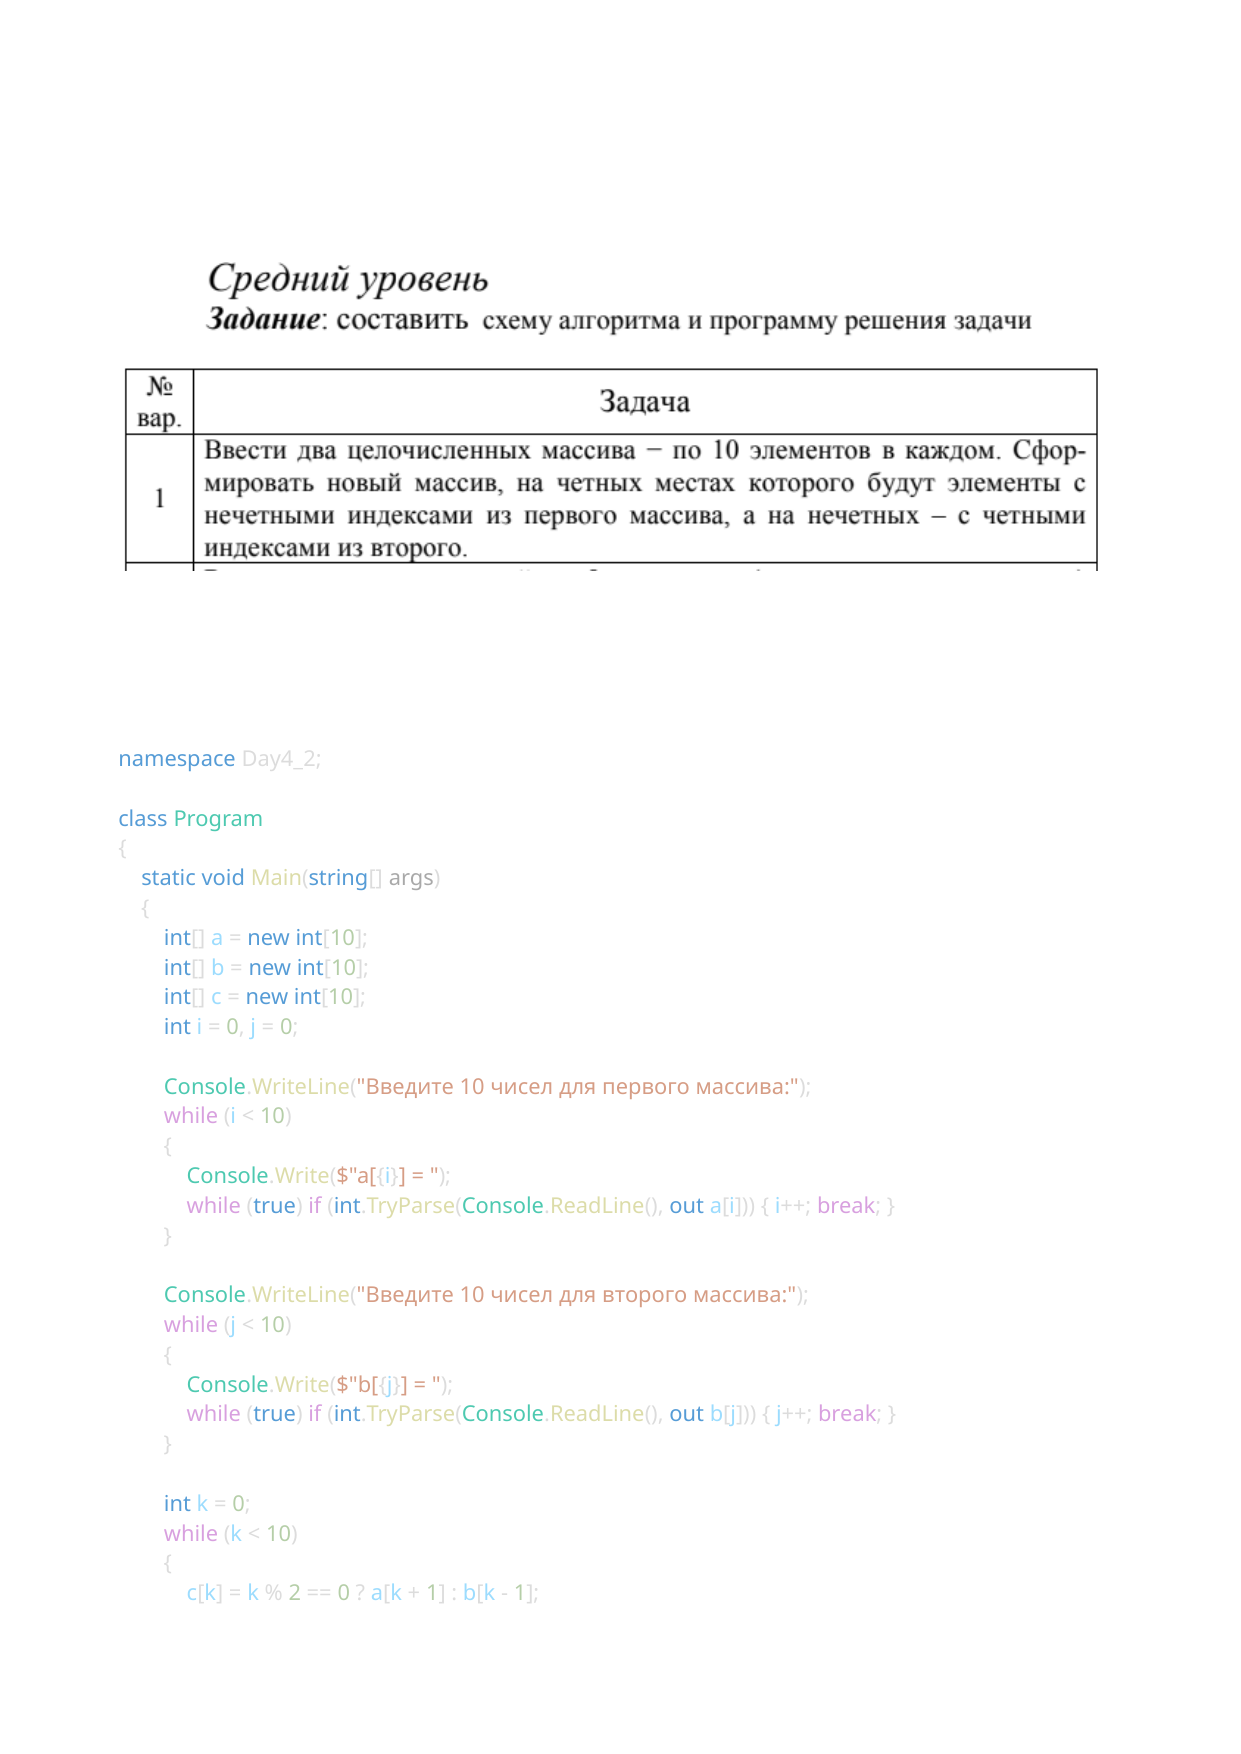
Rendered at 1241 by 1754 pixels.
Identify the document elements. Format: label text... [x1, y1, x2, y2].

text namespace Day4_2; class Program { static void Main(string[] args) { int[] a = new int[10]; int[] b = new int[10]; int[] c = new int[10]; int i = 0, j = 0; Console.WriteLine("Введите 10 чисел для первого массива:"); while (i < 10) { Console.Write($"a[{i}] = "); while (true) if (int.TryParse(Console.ReadLine(), out a[i])) { i++; break; } } Console.WriteLine("Введите 10 чисел для второго массива:"); while (j < 10) { Console.Write($"b[{j}] = "); while (true) if (int.TryParse(Console.ReadLine(), out b[j])) { j++; break; } } int k = 0; while (k < 10) { c[k] = k % 2 == 0 ? a[k + 1] : b[k - 1]; [118, 571, 1122, 1607]
picture [118, 261, 1123, 571]
